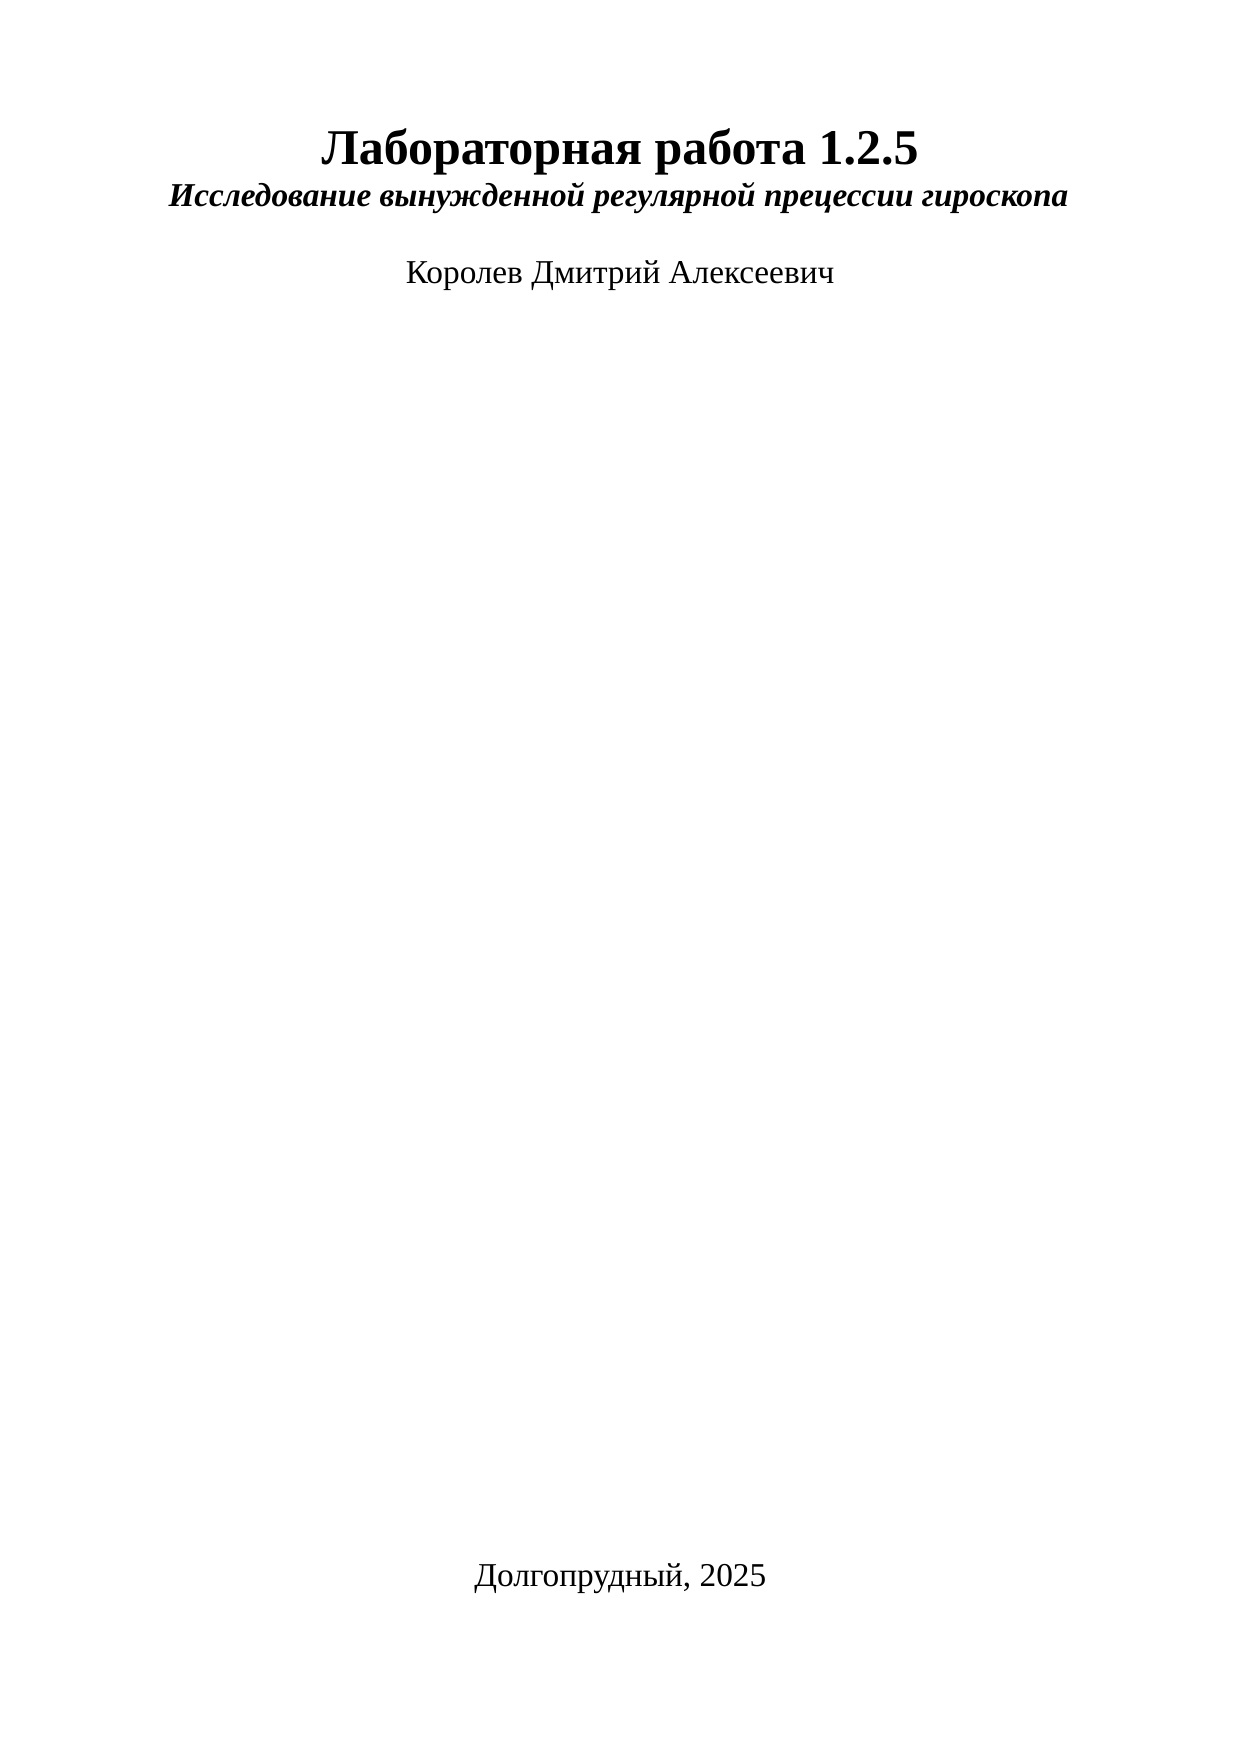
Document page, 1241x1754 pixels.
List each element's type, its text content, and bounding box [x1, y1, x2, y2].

text Долгопрудный, 2025 [118, 1556, 1122, 1594]
text Королев Дмитрий Алексеевич [118, 252, 1122, 291]
text Исследование вынужденной регулярной прецессии гироскопа [118, 176, 1122, 214]
text Лабораторная работа 1.2.5 [118, 118, 1122, 176]
